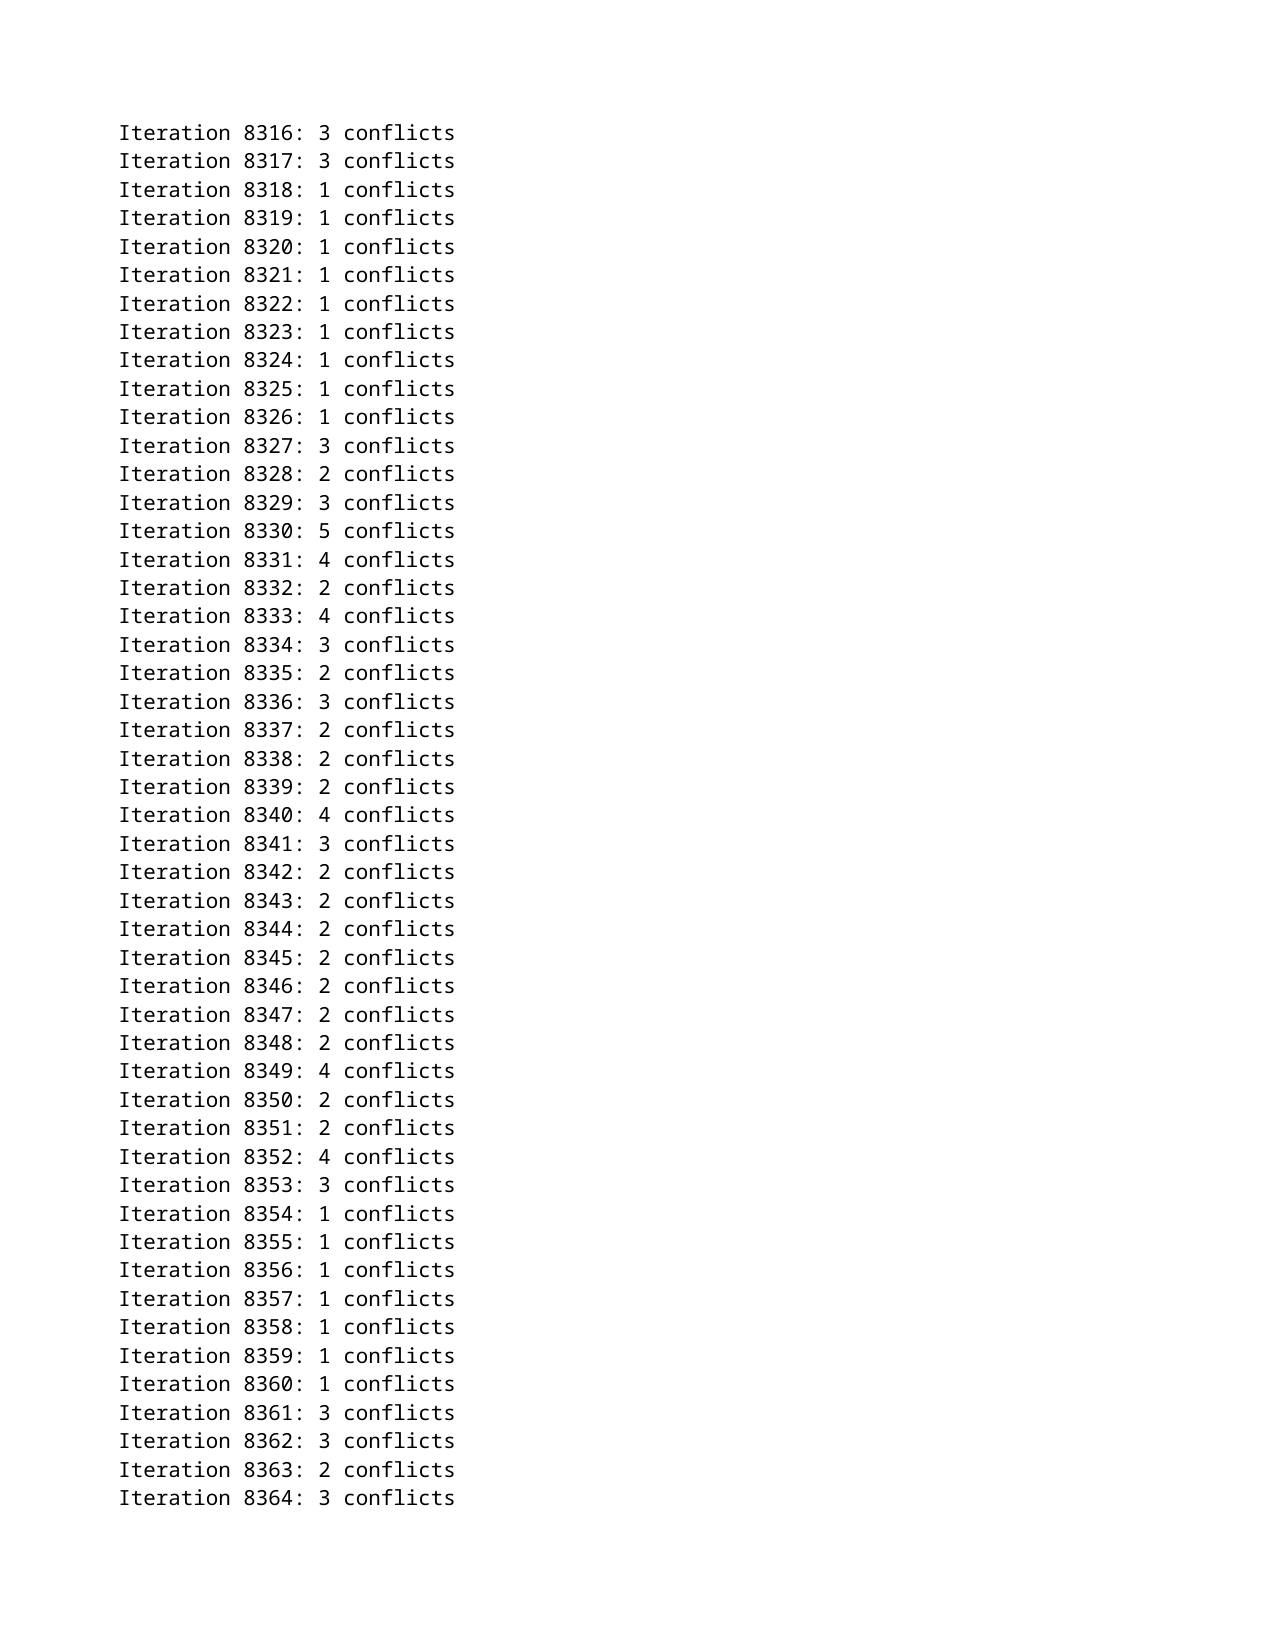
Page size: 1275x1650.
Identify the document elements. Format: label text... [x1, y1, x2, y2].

text Iteration 8342: 2 conflicts [118, 857, 1157, 886]
text Iteration 8350: 2 conflicts [118, 1085, 1157, 1113]
text Iteration 8345: 2 conflicts [118, 943, 1157, 971]
text Iteration 8332: 2 conflicts [118, 573, 1157, 602]
text Iteration 8324: 1 conflicts [118, 346, 1157, 374]
text Iteration 8319: 1 conflicts [118, 203, 1157, 232]
text Iteration 8318: 1 conflicts [118, 175, 1157, 203]
text Iteration 8340: 4 conflicts [118, 801, 1157, 829]
text Iteration 8357: 1 conflicts [118, 1284, 1157, 1312]
text Iteration 8336: 3 conflicts [118, 687, 1157, 715]
text Iteration 8348: 2 conflicts [118, 1028, 1157, 1057]
text Iteration 8360: 1 conflicts [118, 1369, 1157, 1398]
text Iteration 8351: 2 conflicts [118, 1113, 1157, 1142]
text Iteration 8334: 3 conflicts [118, 630, 1157, 658]
text Iteration 8353: 3 conflicts [118, 1170, 1157, 1199]
text Iteration 8361: 3 conflicts [118, 1398, 1157, 1426]
text Iteration 8331: 4 conflicts [118, 545, 1157, 573]
text Iteration 8316: 3 conflicts [118, 118, 1157, 147]
text Iteration 8346: 2 conflicts [118, 971, 1157, 1000]
text Iteration 8317: 3 conflicts [118, 147, 1157, 175]
text Iteration 8354: 1 conflicts [118, 1199, 1157, 1227]
text Iteration 8343: 2 conflicts [118, 886, 1157, 914]
text Iteration 8320: 1 conflicts [118, 232, 1157, 260]
text Iteration 8337: 2 conflicts [118, 715, 1157, 744]
text Iteration 8364: 3 conflicts [118, 1483, 1157, 1512]
text Iteration 8326: 1 conflicts [118, 402, 1157, 431]
text Iteration 8338: 2 conflicts [118, 744, 1157, 772]
text Iteration 8321: 1 conflicts [118, 260, 1157, 289]
text Iteration 8362: 3 conflicts [118, 1426, 1157, 1455]
text Iteration 8328: 2 conflicts [118, 459, 1157, 488]
text Iteration 8355: 1 conflicts [118, 1227, 1157, 1256]
text Iteration 8352: 4 conflicts [118, 1142, 1157, 1170]
text Iteration 8359: 1 conflicts [118, 1341, 1157, 1369]
text Iteration 8363: 2 conflicts [118, 1455, 1157, 1483]
text Iteration 8323: 1 conflicts [118, 317, 1157, 346]
text Iteration 8327: 3 conflicts [118, 431, 1157, 459]
text Iteration 8322: 1 conflicts [118, 289, 1157, 317]
text Iteration 8339: 2 conflicts [118, 772, 1157, 801]
text Iteration 8330: 5 conflicts [118, 516, 1157, 545]
text Iteration 8335: 2 conflicts [118, 658, 1157, 687]
text Iteration 8358: 1 conflicts [118, 1312, 1157, 1341]
text Iteration 8347: 2 conflicts [118, 1000, 1157, 1028]
text Iteration 8329: 3 conflicts [118, 488, 1157, 516]
text Iteration 8344: 2 conflicts [118, 914, 1157, 943]
text Iteration 8356: 1 conflicts [118, 1256, 1157, 1284]
text Iteration 8349: 4 conflicts [118, 1057, 1157, 1085]
text Iteration 8325: 1 conflicts [118, 374, 1157, 402]
text Iteration 8333: 4 conflicts [118, 602, 1157, 630]
text Iteration 8341: 3 conflicts [118, 829, 1157, 857]
